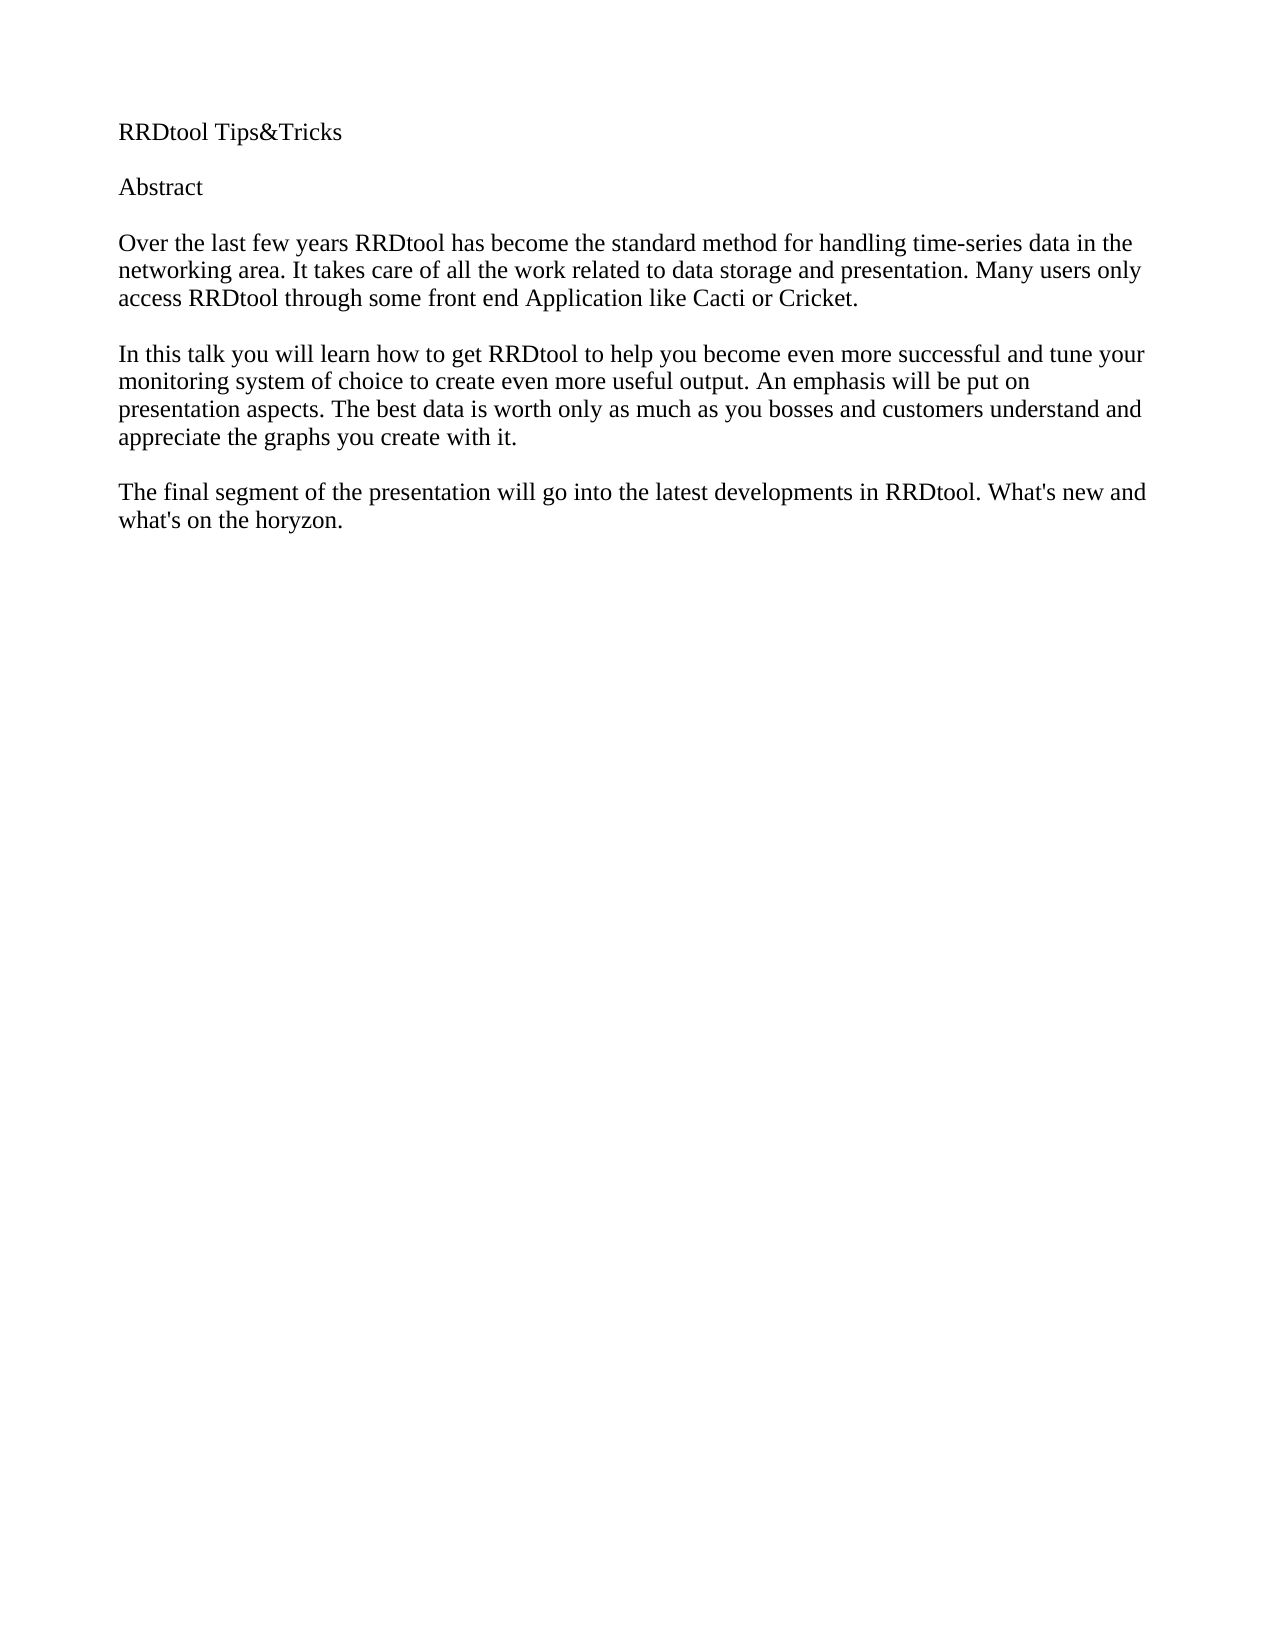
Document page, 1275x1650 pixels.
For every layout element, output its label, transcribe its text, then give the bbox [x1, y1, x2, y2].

text In this talk you will learn how to get RRDtool to help you become even more successful and tune your monitoring system of choice to create even more useful output. An emphasis will be put on presentation aspects. The best data is worth only as much as you bosses and customers understand and appreciate the graphs you create with it. [118, 340, 1157, 451]
text Abstract [118, 173, 1157, 201]
text The final segment of the presentation will go into the latest developments in RRDtool. What's new and what's on the horyzon. [118, 478, 1157, 534]
text RRDtool Tips&Tricks [118, 118, 1157, 146]
text Over the last few years RRDtool has become the standard method for handling time-series data in the networking area. It takes care of all the work related to data storage and presentation. Many users only access RRDtool through some front end Application like Cacti or Cricket. [118, 229, 1157, 312]
